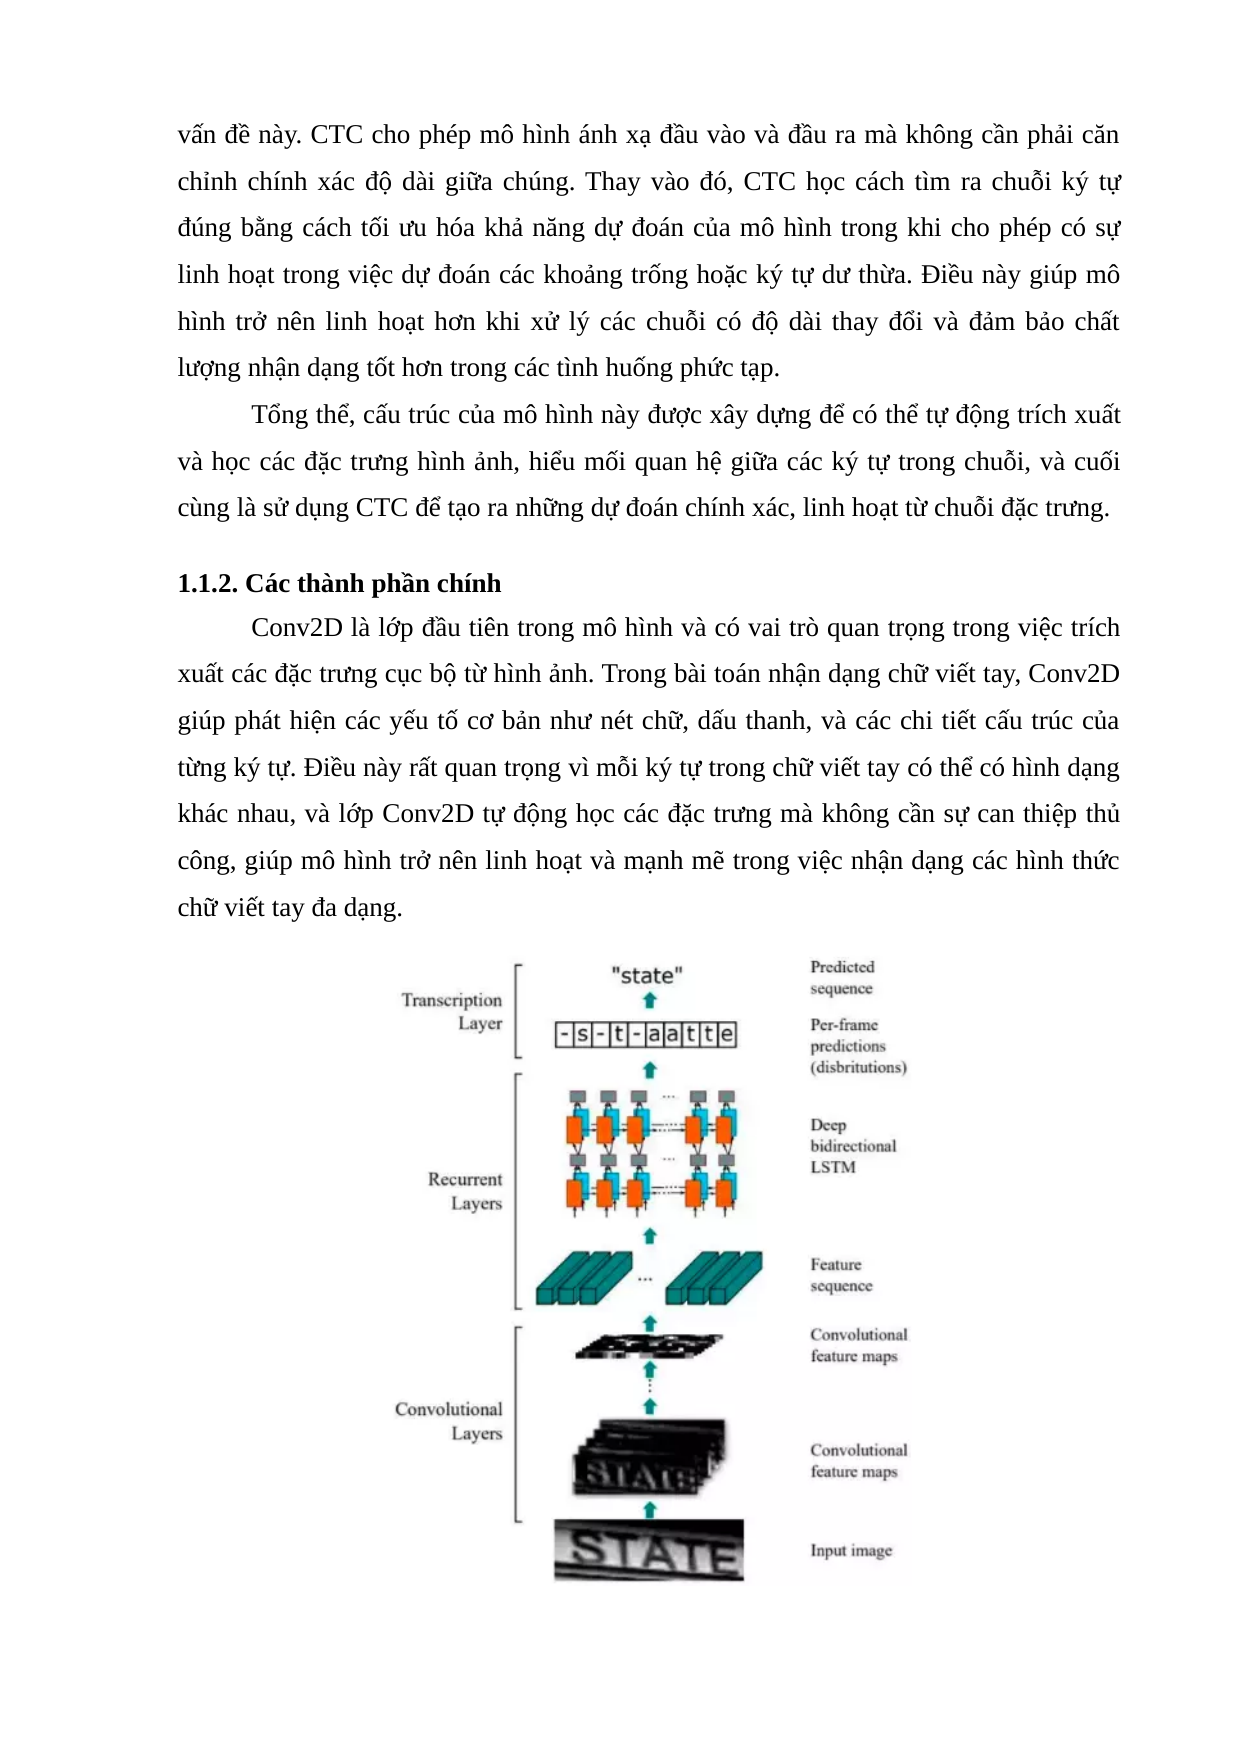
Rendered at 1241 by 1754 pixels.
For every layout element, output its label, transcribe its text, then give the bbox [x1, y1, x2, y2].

subtitle 1.1.2. Các thành phần chính [177, 567, 1122, 598]
picture [387, 952, 912, 1586]
text vấn đề này. CTC cho phép mô hình ánh xạ đầu vào và đầu ra mà không cần phải căn chỉnh chính xác độ dài giữa chúng. Thay vào đó, CTC học cách tìm ra chuỗi ký tự đúng bằng cách tối ưu hóa khả năng dự đoán của mô hình trong khi cho phép có sự linh hoạt trong việc dự đoán các khoảng trống hoặc ký tự dư thừa. Điều này giúp mô hình trở nên linh hoạt hơn khi xử lý các chuỗi có độ dài thay đổi và đảm bảo chất lượng nhận dạng tốt hơn trong các tình huống phức tạp. [177, 118, 1122, 383]
text Tổng thể, cấu trúc của mô hình này được xây dựng để có thể tự động trích xuất và học các đặc trưng hình ảnh, hiểu mối quan hệ giữa các ký tự trong chuỗi, và cuối cùng là sử dụng CTC để tạo ra những dự đoán chính xác, linh hoạt từ chuỗi đặc trưng. [177, 398, 1122, 523]
text Conv2D là lớp đầu tiên trong mô hình và có vai trò quan trọng trong việc trích xuất các đặc trưng cục bộ từ hình ảnh. Trong bài toán nhận dạng chữ viết tay, Conv2D giúp phát hiện các yếu tố cơ bản như nét chữ, dấu thanh, và các chi tiết cấu trúc của từng ký tự. Điều này rất quan trọng vì mỗi ký tự trong chữ viết tay có thể có hình dạng khác nhau, và lớp Conv2D tự động học các đặc trưng mà không cần sự can thiệp thủ công, giúp mô hình trở nên linh hoạt và mạnh mẽ trong việc nhận dạng các hình thức chữ viết tay đa dạng. [177, 611, 1122, 922]
